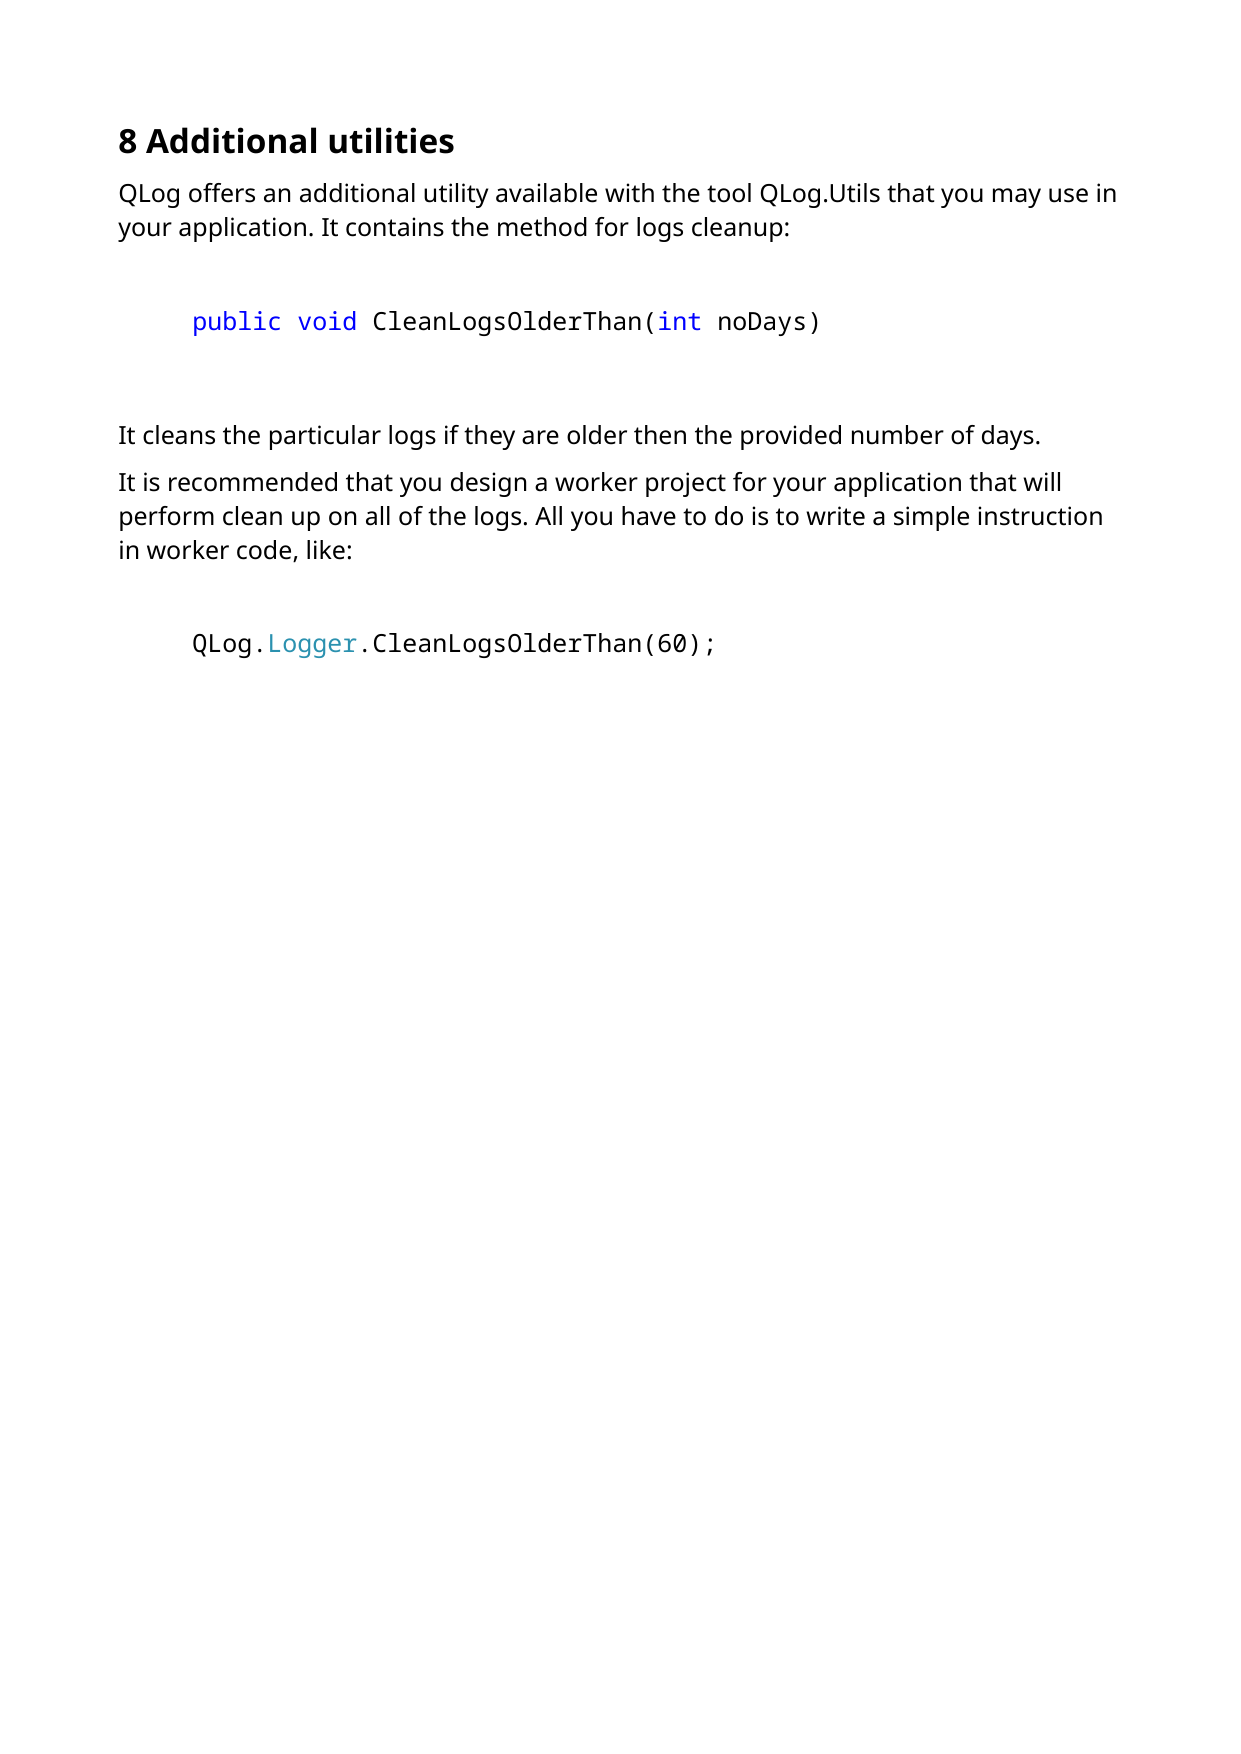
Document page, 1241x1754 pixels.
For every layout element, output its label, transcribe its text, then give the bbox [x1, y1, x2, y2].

subtitle 8 Additional utilities [118, 118, 1122, 163]
text QLog.Logger.CleanLogsOlderThan(60); [118, 626, 1122, 660]
text public void CleanLogsOlderThan(int noDays) [118, 303, 1122, 337]
text It is recommended that you design a worker project for your application that will perform clean up on all of the logs. All you have to do is to write a simple instruction in worker code, like: [118, 464, 1122, 567]
text QLog offers an additional utility available with the tool QLog.Utils that you may use in your application. It contains the method for logs cleanup: [118, 176, 1122, 244]
text It cleans the particular logs if they are older then the provided number of days. [118, 418, 1122, 452]
